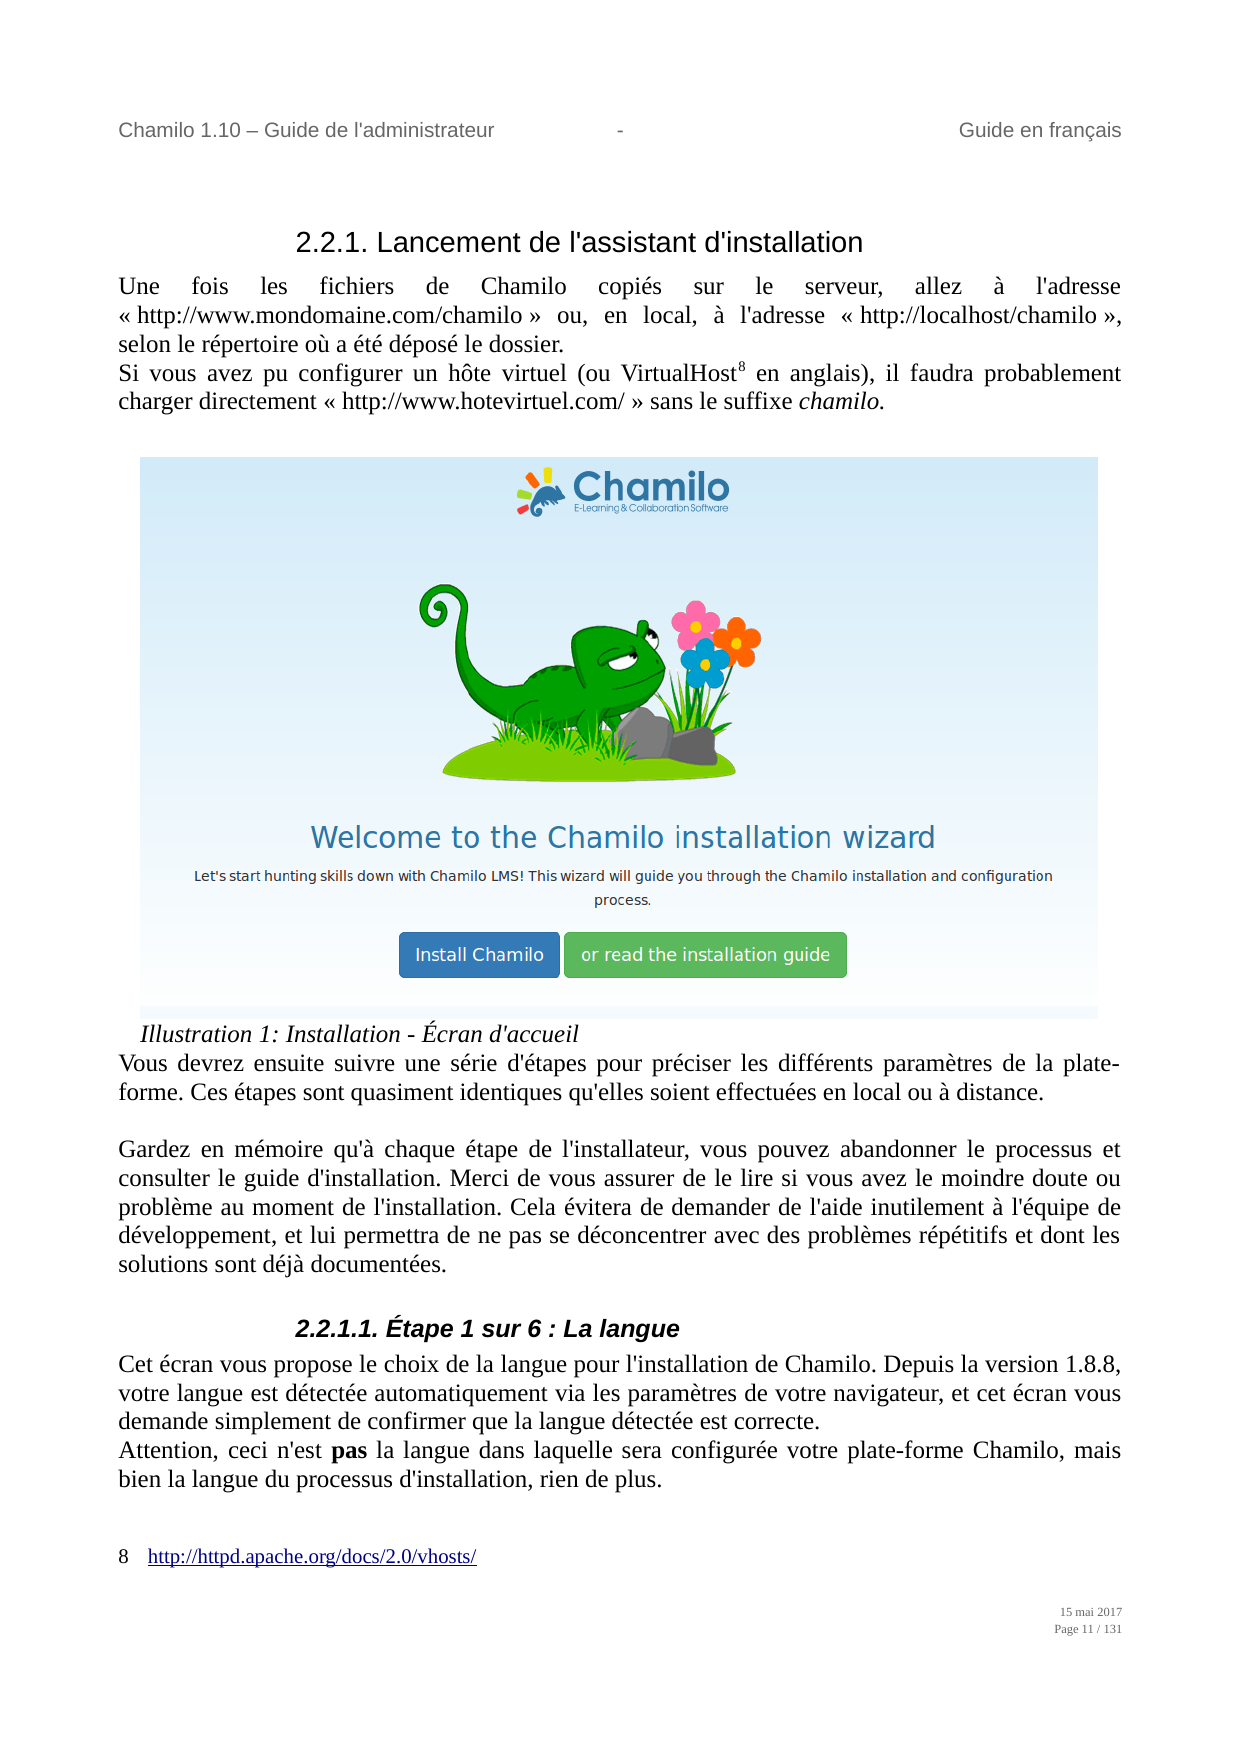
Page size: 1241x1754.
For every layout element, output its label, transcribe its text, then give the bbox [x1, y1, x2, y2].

text http://httpd.apache.org/docs/2.0/vhosts/ [118, 1544, 1122, 1568]
text Si vous avez pu configurer un hôte virtuel (ou VirtualHost en anglais), il faudra probablement charger directement « http://www.hotevirtuel.com/ » sans le suffixe chamilo. [118, 358, 1122, 415]
text Illustration 1: Installation - Écran d'accueil [140, 1019, 1098, 1048]
text Vous devrez ensuite suivre une série d'étapes pour préciser les différents paramètres de la plate-forme. Ces étapes sont quasiment identiques qu'elles soient effectuées en local ou à distance. [118, 444, 1122, 1105]
subtitle Lancement de l'assistant d'installation [295, 225, 1122, 259]
text Cet écran vous propose le choix de la langue pour l'installation de Chamilo. Depuis la version 1.8.8, votre langue est détectée automatiquement via les paramètres de votre navigateur, et cet écran vous demande simplement de confirmer que la langue détectée est correcte. [118, 1349, 1122, 1435]
text Attention, ceci n'est pas la langue dans laquelle sera configurée votre plate-forme Chamilo, mais bien la langue du processus d'installation, rien de plus. [118, 1435, 1122, 1493]
picture [140, 457, 1098, 1019]
text Une fois les fichiers de Chamilo copiés sur le serveur, allez à l'adresse « http://www.mondomaine.com/chamilo » ou, en local, à l'adresse « http://localhost/chamilo », selon le répertoire où a été déposé le dossier. [118, 271, 1122, 358]
subtitle Étape 1 sur 6 : La langue [295, 1314, 1122, 1342]
text Gardez en mémoire qu'à chaque étape de l'installateur, vous pouvez abandonner le processus et consulter le guide d'installation. Merci de vous assurer de le lire si vous avez le moindre doute ou problème au moment de l'installation. Cela évitera de demander de l'aide inutilement à l'équipe de développement, et lui permettra de ne pas se déconcentrer avec des problèmes répétitifs et dont les solutions sont déjà documentées. [118, 1134, 1122, 1278]
